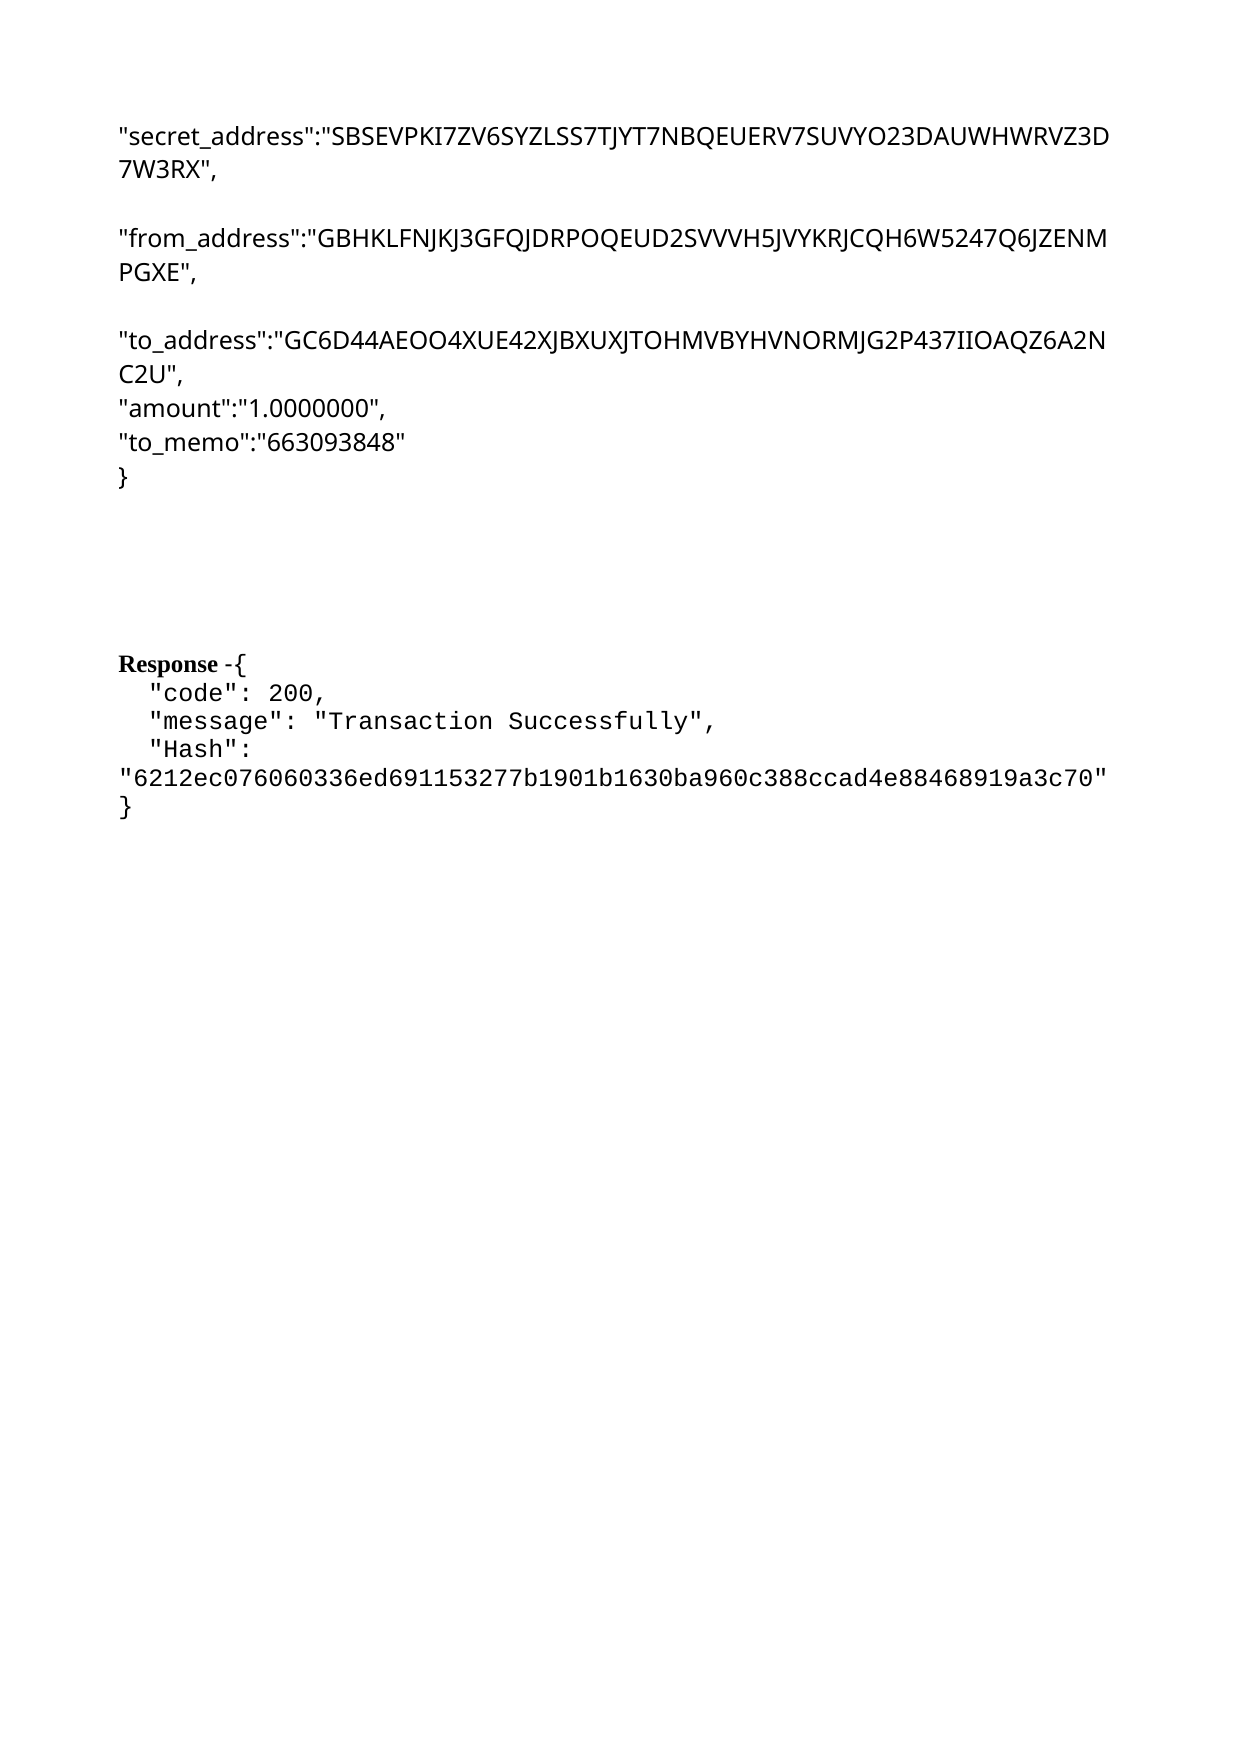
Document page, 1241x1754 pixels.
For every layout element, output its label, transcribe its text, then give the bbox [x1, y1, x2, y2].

text "amount":"1.0000000", [118, 391, 1122, 425]
text Response -{ [118, 646, 1122, 680]
text "to_address":"GC6D44AEOO4XUE42XJBXUXJTOHMVBYHVNORMJG2P437IIOAQZ6A2NC2U", [118, 288, 1122, 391]
text "message": "Transaction Successfully", [118, 708, 1122, 737]
text "to_memo":"663093848" [118, 425, 1122, 459]
text "code": 200, [118, 680, 1122, 708]
text } [118, 793, 1122, 822]
text "secret_address":"SBSEVPKI7ZV6SYZLSS7TJYT7NBQEUERV7SUVYO23DAUWHWRVZ3D7W3RX", [118, 118, 1122, 186]
text "Hash": "6212ec076060336ed691153277b1901b1630ba960c388ccad4e88468919a3c70" [118, 737, 1122, 793]
text } [118, 459, 1122, 493]
text "from_address":"GBHKLFNJKJ3GFQJDRPOQEUD2SVVVH5JVYKRJCQH6W5247Q6JZENMPGXE", [118, 186, 1122, 288]
